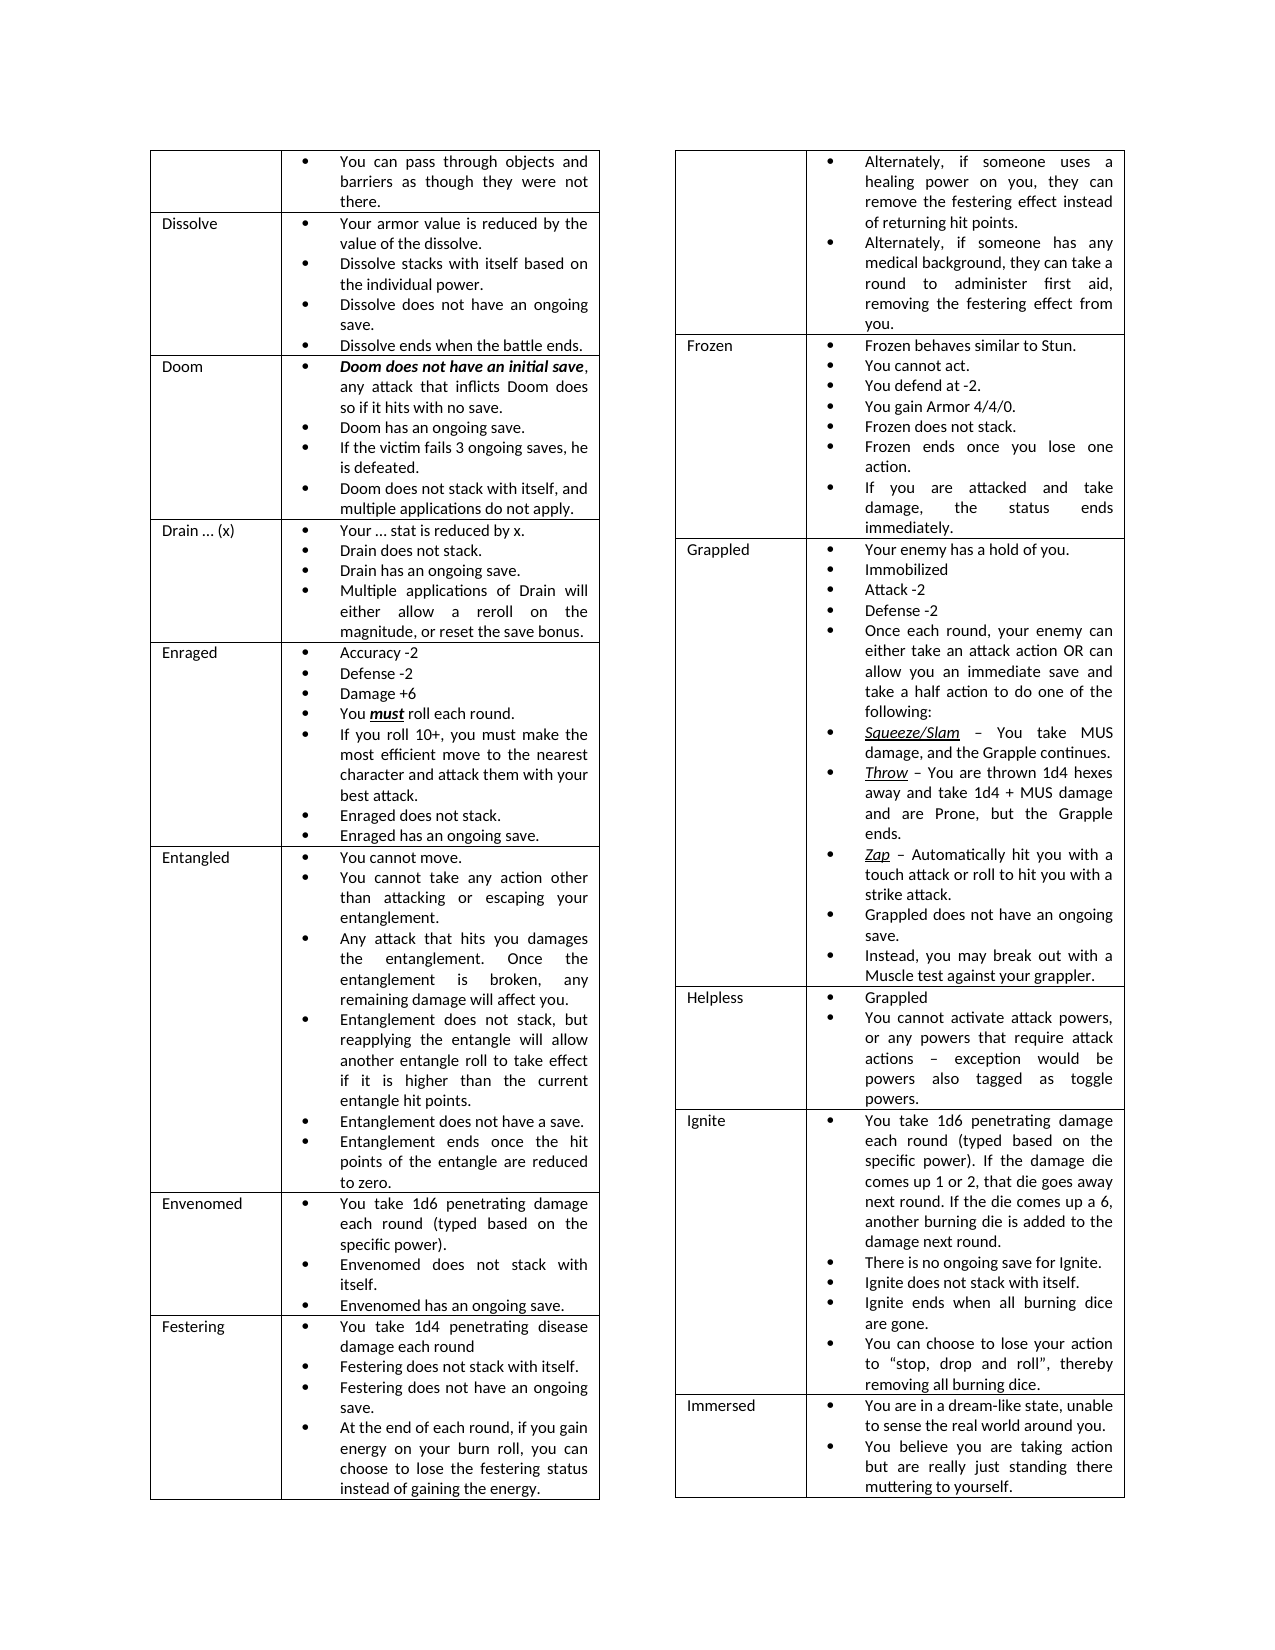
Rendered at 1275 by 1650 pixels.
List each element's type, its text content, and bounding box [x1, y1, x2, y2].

table_cell Immersed [676, 1395, 806, 1497]
table_cell Entangled [151, 847, 281, 1192]
table_cell Festering [151, 1316, 281, 1499]
table_cell You cannot move. You cannot take any action other than attacking or escaping your entanglement. Any attack that hits you damages the entanglement. Once the entanglement is broken, any remaining damage will affect you. Entanglement does not stack, but reapplying the entangle will allow another entangle roll to take effect if it is higher than the current entangle hit points. Entanglement does not have a save. Entanglement ends once the hit points of the entangle are reduced to zero. [282, 847, 599, 1192]
table_cell You take 1d4 penetrating disease damage each round Festering does not stack with itself. Festering does not have an ongoing save. At the end of each round, if you gain energy on your burn roll, you can choose to lose the festering status instead of gaining the energy. Alternately, if someone uses a healing power on you, they can remove the festering effect instead of returning hit points. Alternately, if someone has any medical background, they can take a round to administer first aid, removing the festering effect from you. [282, 1316, 599, 1499]
table_cell Doom [151, 356, 281, 519]
table_cell You take 1d6 penetrating damage each round (typed based on the specific power). Envenomed does not stack with itself. Envenomed has an ongoing save. [282, 1193, 599, 1315]
table_cell Your enemy has a hold of you. Immobilized Attack -2 Defense -2 Once each round, your enemy can either take an attack action OR can allow you an immediate save and take a half action to do one of the following: Squeeze/Slam – You take MUS damage, and the Grapple continues. Throw – You are thrown 1d4 hexes away and take 1d4 + MUS damage and are Prone, but the Grapple ends. Zap – Automatically hit you with a touch attack or roll to hit you with a strike attack. Grappled does not have an ongoing save. Instead, you may break out with a Muscle test against your grappler. [807, 539, 1124, 986]
table_cell Your armor value is reduced by the value of the dissolve. Dissolve stacks with itself based on the individual power. Dissolve does not have an ongoing save. Dissolve ends when the battle ends. [282, 213, 599, 355]
table_cell Grappled You cannot activate attack powers, or any powers that require attack actions – exception would be powers also tagged as toggle powers. [807, 987, 1124, 1109]
table_cell Helpless [676, 987, 806, 1109]
table_cell You cannot be attacked. You can pass through objects and barriers as though they were not there. [282, 151, 599, 212]
table_cell You take 1d6 penetrating damage each round (typed based on the specific power). If the damage die comes up 1 or 2, that die goes away next round. If the die comes up a 6, another burning die is added to the damage next round. There is no ongoing save for Ignite. Ignite does not stack with itself. Ignite ends when all burning dice are gone. You can choose to lose your action to “stop, drop and roll”, thereby removing all burning dice. [807, 1110, 1124, 1394]
table_cell You take 1d4 penetrating disease damage each round Festering does not stack with itself. Festering does not have an ongoing save. At the end of each round, if you gain energy on your burn roll, you can choose to lose the festering status instead of gaining the energy. Alternately, if someone uses a healing power on you, they can remove the festering effect instead of returning hit points. Alternately, if someone has any medical background, they can take a round to administer first aid, removing the festering effect from you. [807, 151, 1124, 334]
table_cell Doom does not have an initial save, any attack that inflicts Doom does so if it hits with no save. Doom has an ongoing save. If the victim fails 3 ongoing saves, he is defeated. Doom does not stack with itself, and multiple applications do not apply. [282, 356, 599, 519]
table_cell Your … stat is reduced by x. Drain does not stack. Drain has an ongoing save. Multiple applications of Drain will either allow a reroll on the magnitude, or reset the save bonus. [282, 520, 599, 642]
table_cell Envenomed [151, 1193, 281, 1315]
table_cell Frozen [676, 335, 806, 538]
table_cell Frozen behaves similar to Stun. You cannot act. You defend at -2. You gain Armor 4/4/0. Frozen does not stack. Frozen ends once you lose one action. If you are attacked and take damage, the status ends immediately. [807, 335, 1124, 538]
table_cell Dissolve [151, 213, 281, 355]
table_cell Ignite [676, 1110, 806, 1394]
table_cell Accuracy -2 Defense -2 Damage +6 You must roll each round. If you roll 10+, you must make the most efficient move to the nearest character and attack them with your best attack. Enraged does not stack. Enraged has an ongoing save. [282, 643, 599, 846]
table_cell Drain … (x) [151, 520, 281, 642]
table_cell Grappled [676, 539, 806, 986]
table_cell You are in a dream-like state, unable to sense the real world around you. You believe you are taking action but are really just standing there muttering to yourself. You reflexively defend yourself at -4 but get no benefit from bonus dodges or blocks. Immersed does not stack, but the save is reset. Immersed has an ongoing save. If you are damaged while immersed, you immediately get to resave to snap out of the effect. [807, 1395, 1124, 1497]
table_cell Enraged [151, 643, 281, 846]
table_cell [676, 151, 806, 334]
table_cell [151, 151, 281, 212]
